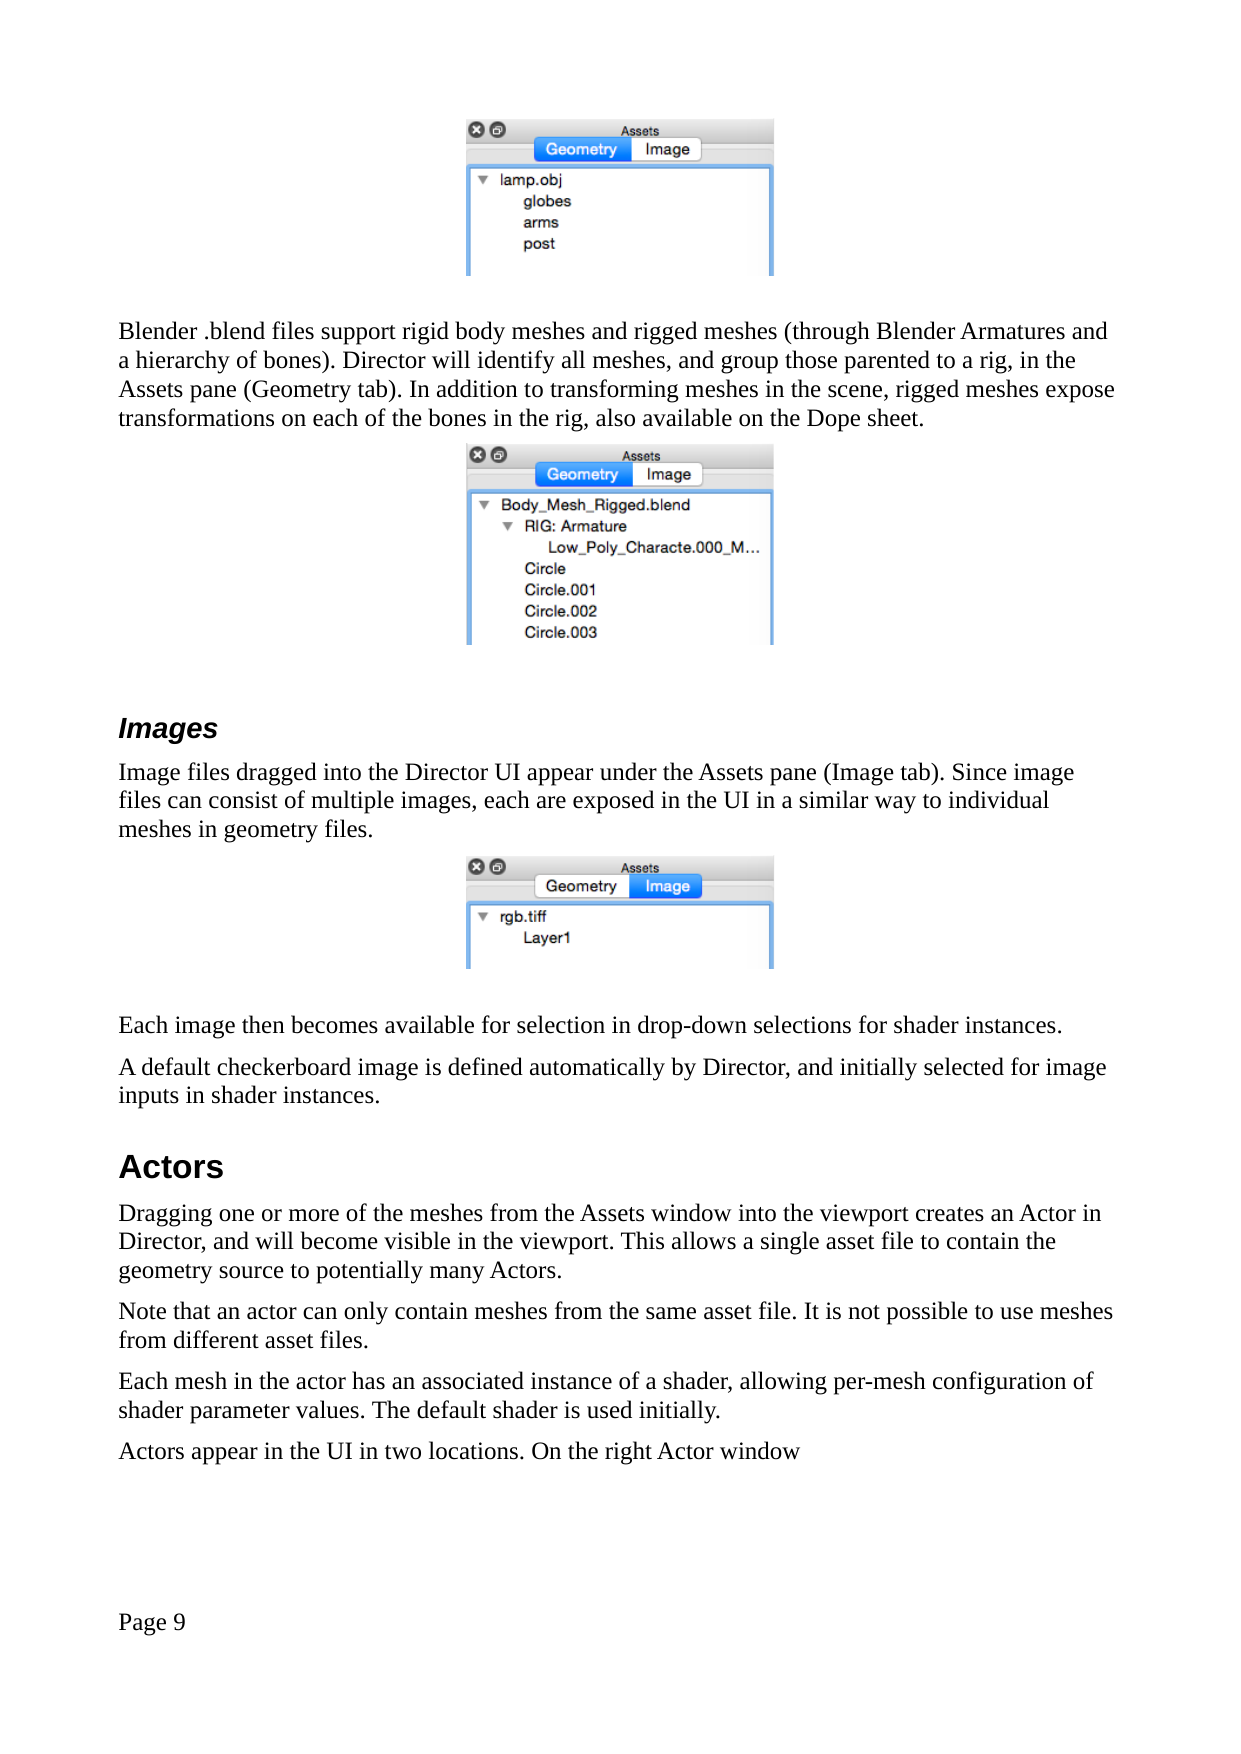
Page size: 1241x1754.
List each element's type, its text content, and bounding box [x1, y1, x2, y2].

text Note that an actor can only contain meshes from the same asset file. It is not possible to use meshes from different asset files. [118, 1296, 1122, 1354]
text Image files dragged into the Director UI appear under the Assets pane (Image tab). Since image files can consist of multiple images, each are exposed in the UI in a similar way to individual meshes in geometry files. [118, 757, 1122, 843]
subtitle Images [118, 711, 1122, 744]
picture [466, 118, 775, 276]
picture [466, 443, 774, 645]
text A default checkerboard image is defined automatically by Director, and initially selected for image inputs in shader instances. [118, 1052, 1122, 1109]
picture [466, 855, 775, 969]
text Blender .blend files support rigid body meshes and rigged meshes (through Blender Armatures and a hierarchy of bones). Director will identify all meshes, and group those parented to a rig, in the Assets pane (Geometry tab). In addition to transforming meshes in the scene, rigged meshes expose transformations on each of the bones in the rig, also available on the Dope sheet. [118, 316, 1122, 431]
text Dragging one or more of the meshes from the Assets window into the viewport creates an Actor in Director, and will become visible in the viewport. This allows a single asset file to contain the geometry source to potentially many Actors. [118, 1198, 1122, 1284]
text Each mesh in the actor has an associated instance of a shader, allowing per-mesh configuration of shader parameter values. The default shader is used initially. [118, 1366, 1122, 1424]
text Actors appear in the UI in two locations. On the right Actor window [118, 1436, 1122, 1465]
text Each image then becomes available for selection in drop-down selections for shader instances. [118, 1010, 1122, 1039]
subtitle Actors [118, 1147, 1122, 1185]
